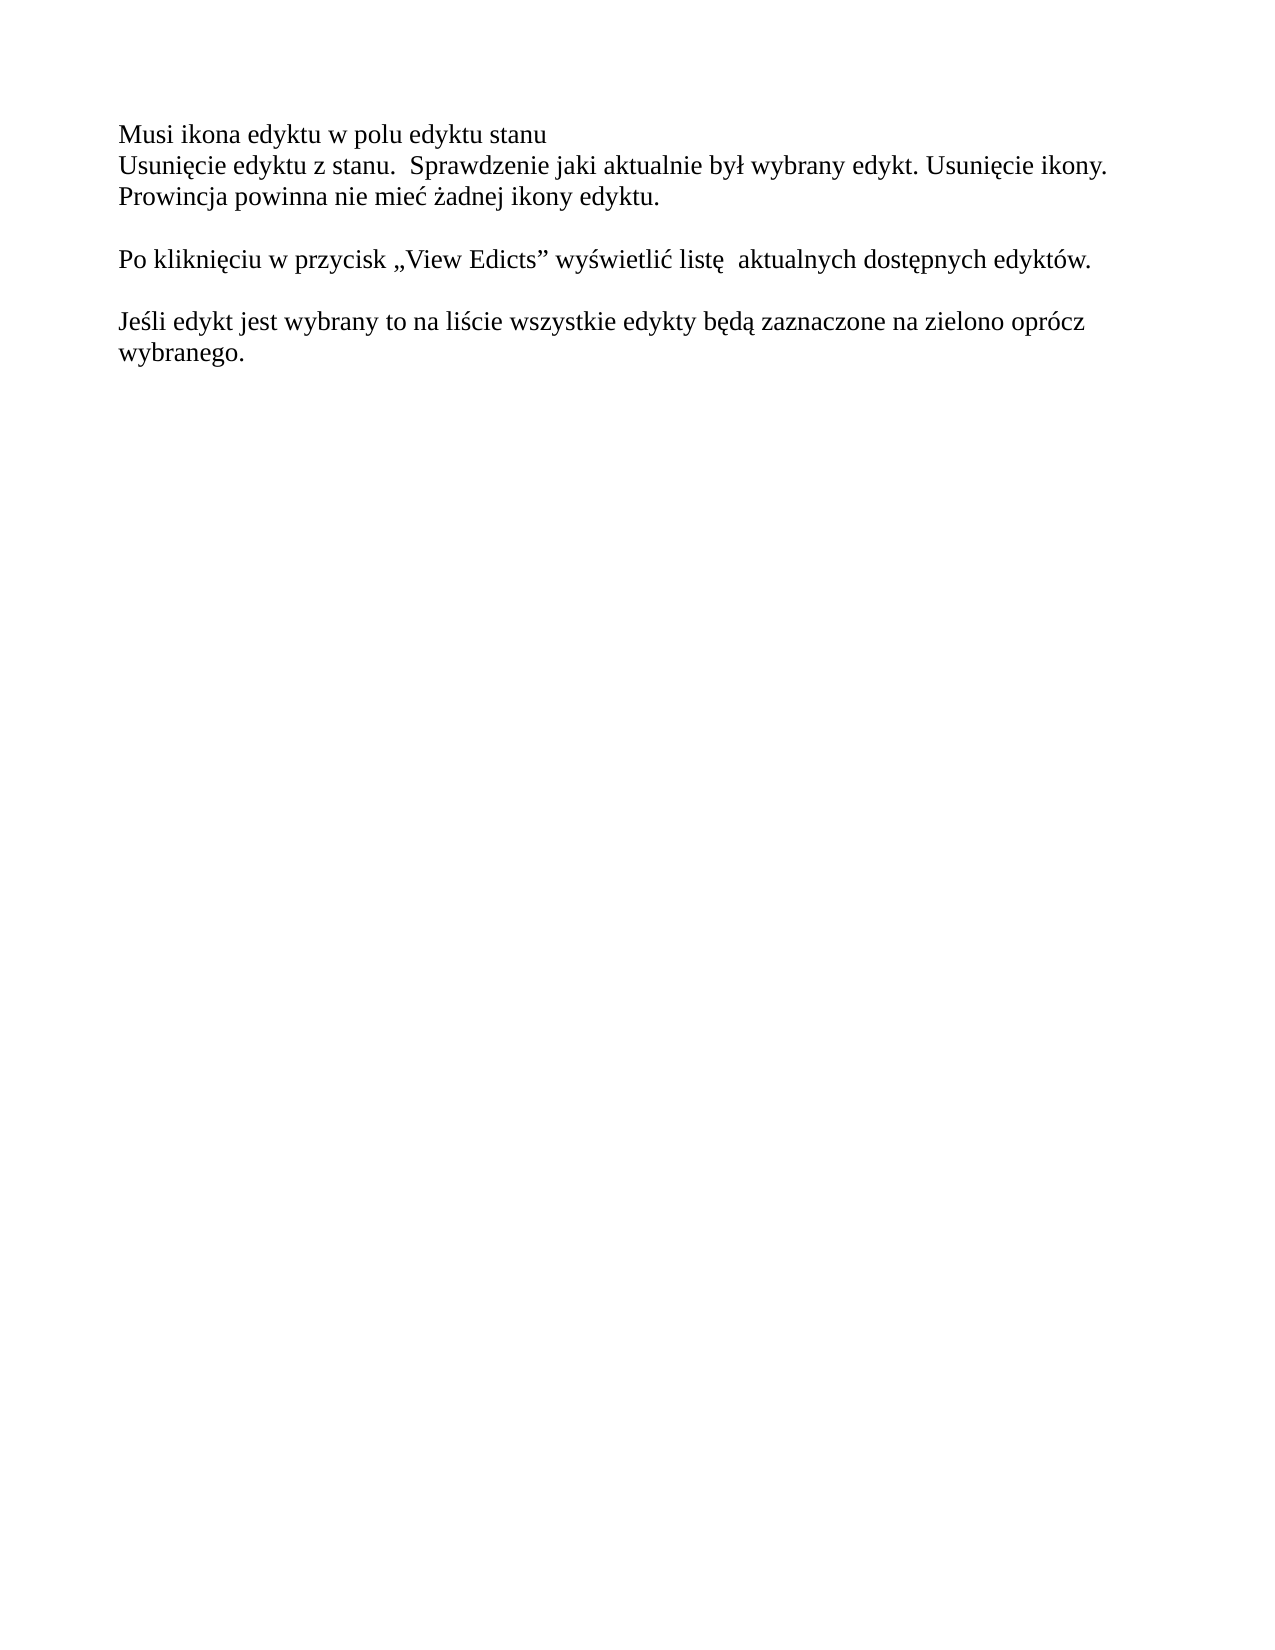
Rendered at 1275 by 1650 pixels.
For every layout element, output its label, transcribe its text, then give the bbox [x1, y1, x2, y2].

text Jeśli edykt jest wybrany to na liście wszystkie edykty będą zaznaczone na zielono oprócz wybranego. [118, 305, 1157, 367]
text Musi ikona edyktu w polu edyktu stanu [118, 118, 1157, 149]
text Usunięcie edyktu z stanu. Sprawdzenie jaki aktualnie był wybrany edykt. Usunięcie ikony. [118, 149, 1157, 180]
text Prowincja powinna nie mieć żadnej ikony edyktu. [118, 180, 1157, 212]
text Po kliknięciu w przycisk „View Edicts” wyświetlić listę aktualnych dostępnych edyktów. [118, 243, 1157, 274]
